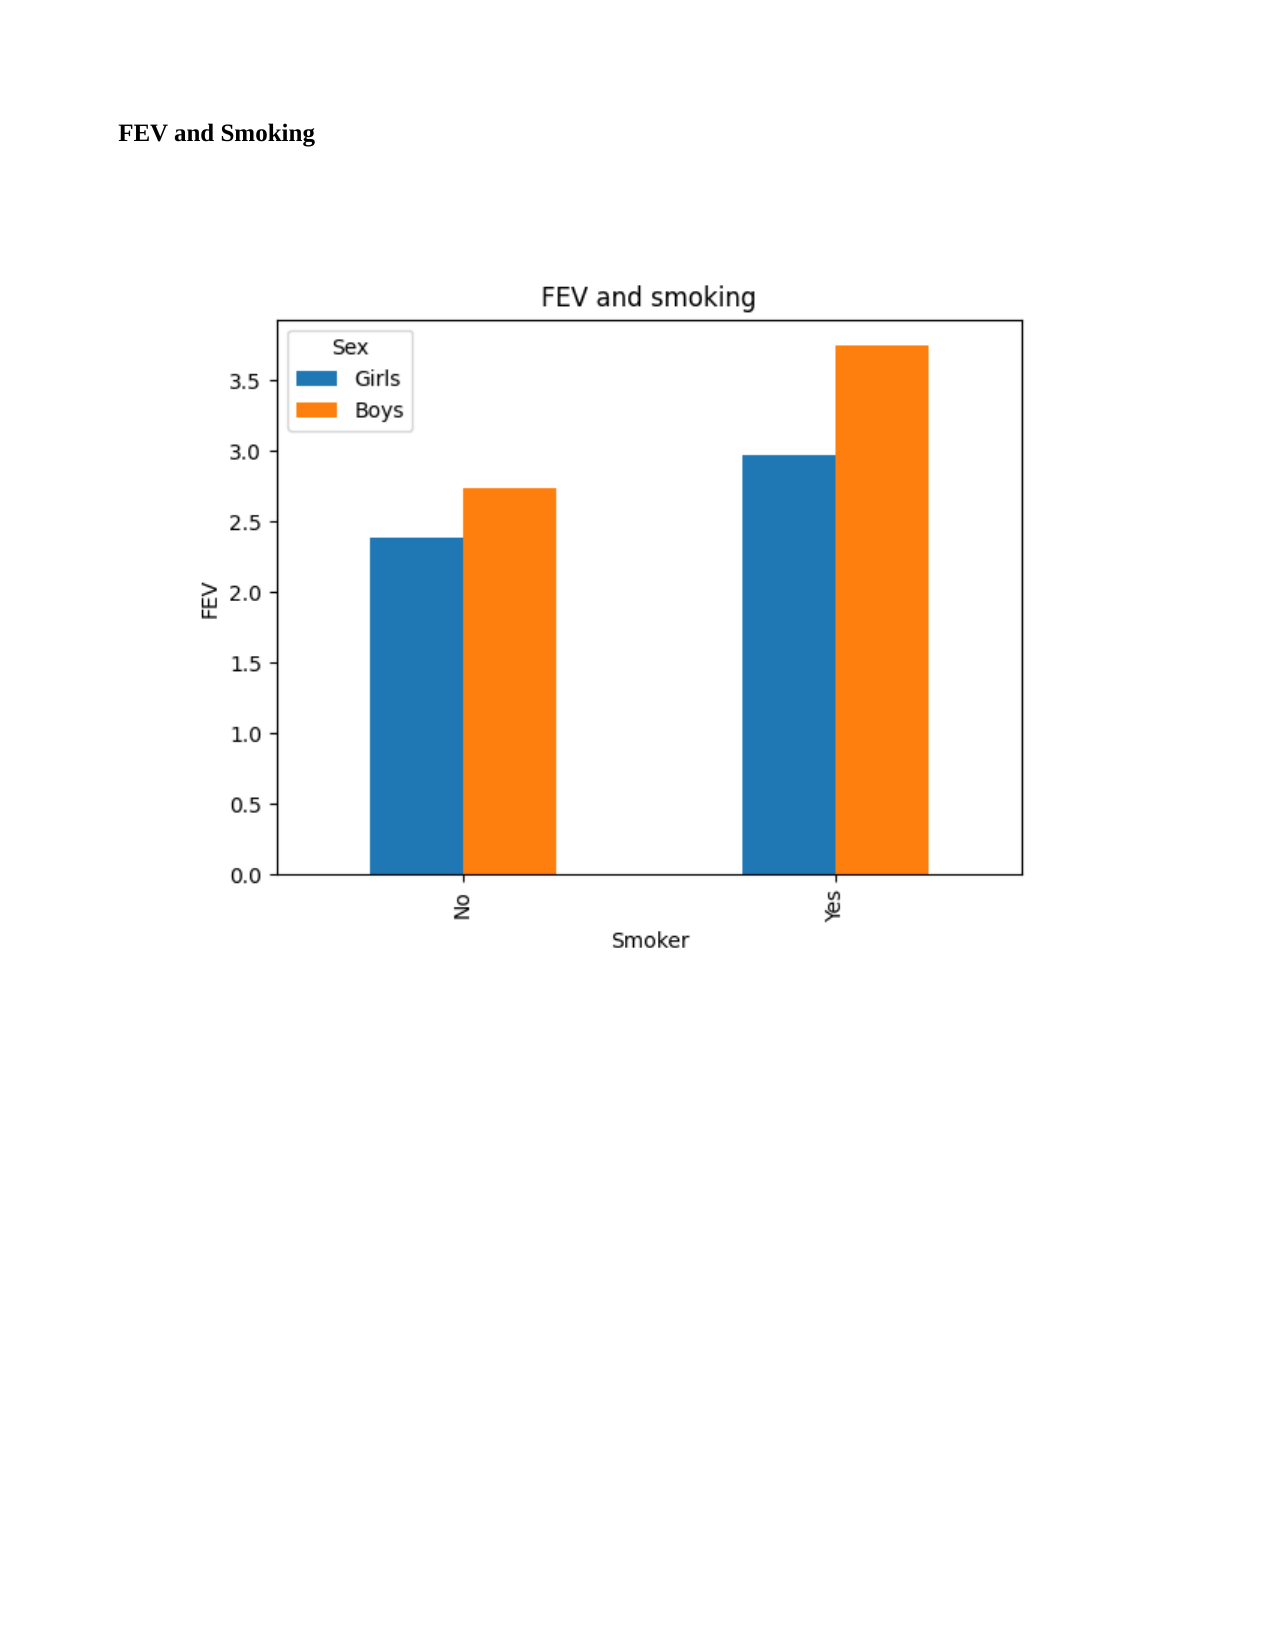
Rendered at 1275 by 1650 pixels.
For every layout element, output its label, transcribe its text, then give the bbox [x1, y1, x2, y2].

text FEV and Smoking [118, 118, 1157, 147]
picture [157, 233, 1118, 954]
